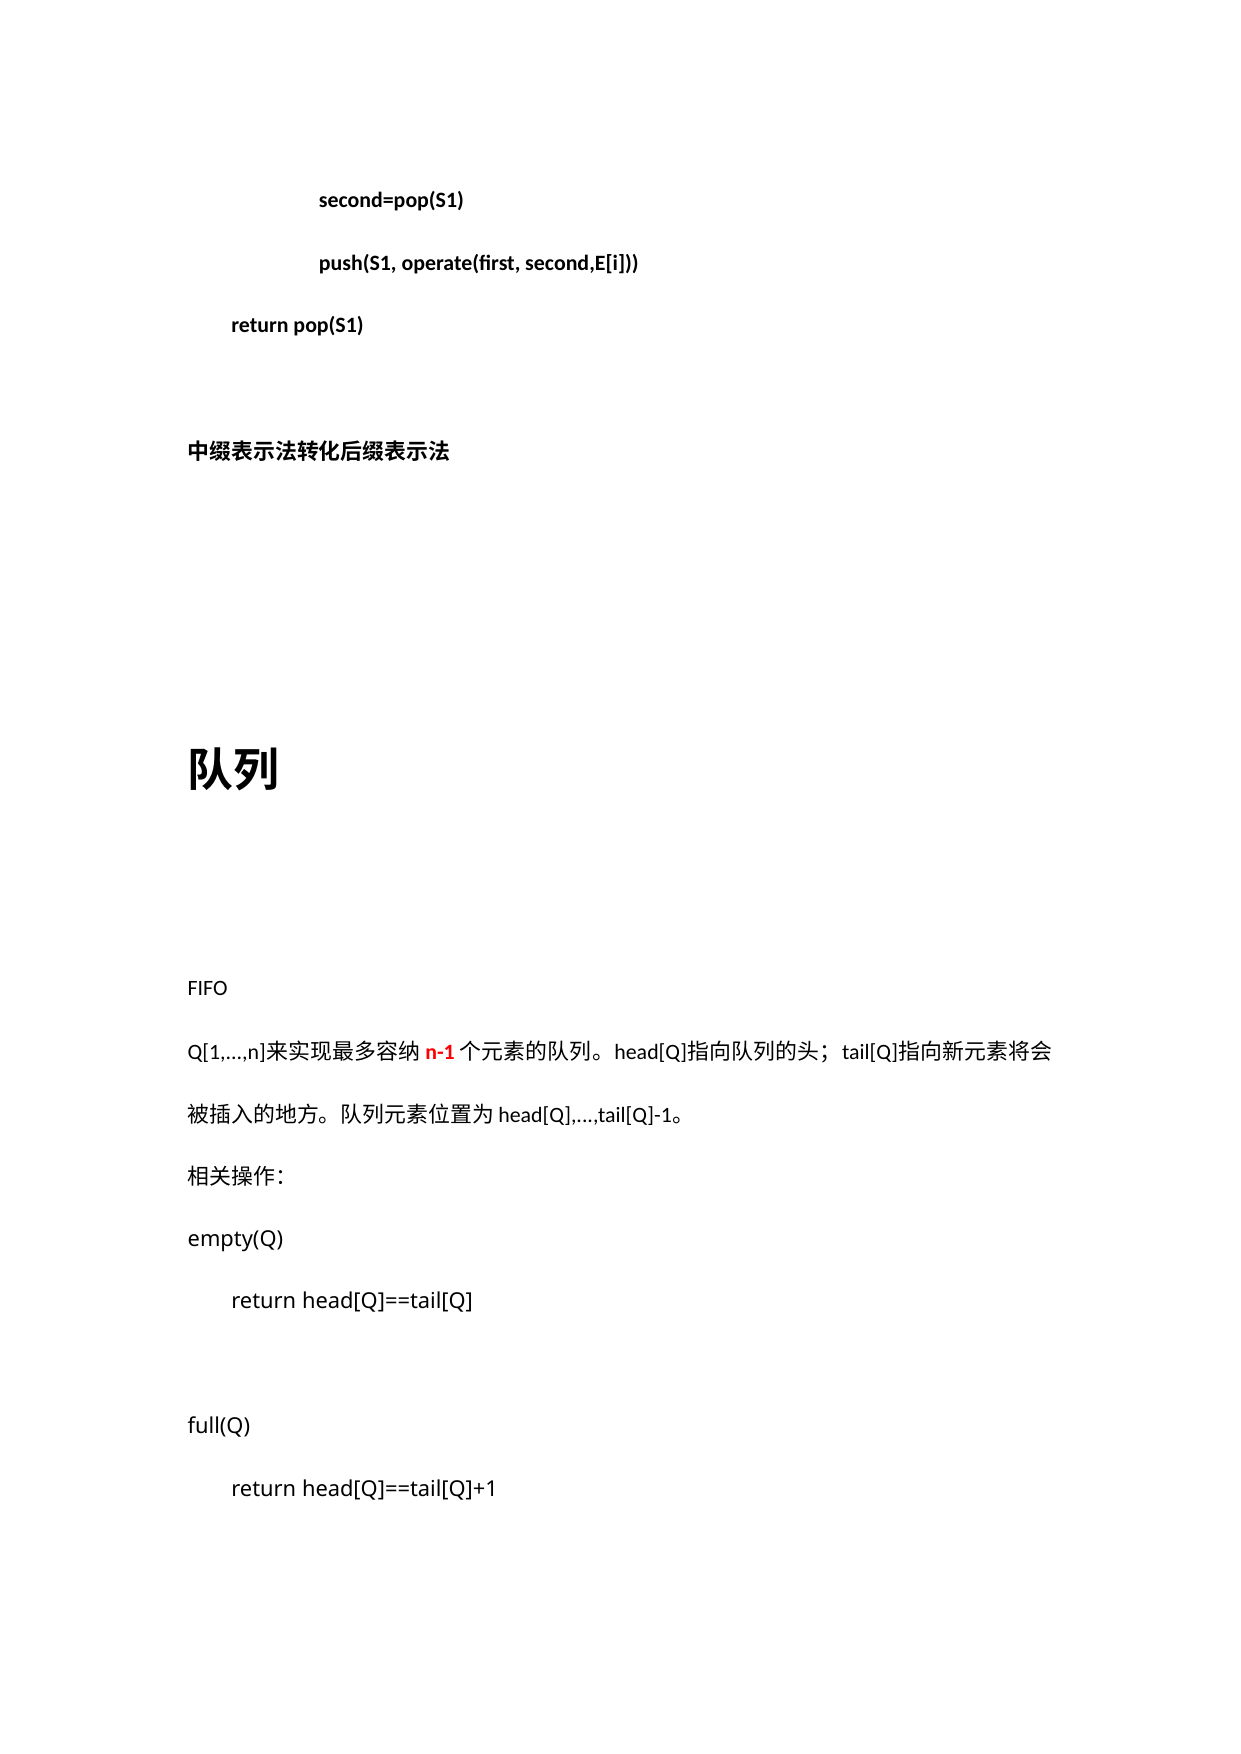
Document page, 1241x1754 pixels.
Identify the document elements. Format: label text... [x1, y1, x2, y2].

text Q[1,...,n]来实现最多容纳n-1个元素的队列。head[Q]指向队列的头；tail[Q]指向新元素将会被插入的地方。队列元素位置为head[Q],...,tail[Q]-1。 [187, 1008, 1053, 1133]
text return head[Q]==tail[Q]+1 [187, 1446, 1053, 1508]
text return head[Q]==tail[Q] [187, 1258, 1053, 1321]
text return pop(S1) [187, 283, 1053, 346]
text empty(Q) [187, 1196, 1053, 1258]
text 中缀表示法转化后缀表示法 [187, 408, 1053, 471]
text full(Q) [187, 1383, 1053, 1446]
text push(S1, operate(first, second,E[i])) [275, 221, 1053, 283]
text FIFO [187, 946, 1053, 1008]
text second=pop(S1) [275, 158, 1053, 221]
subtitle 队列 [187, 694, 1053, 819]
text 相关操作： [187, 1133, 1053, 1196]
